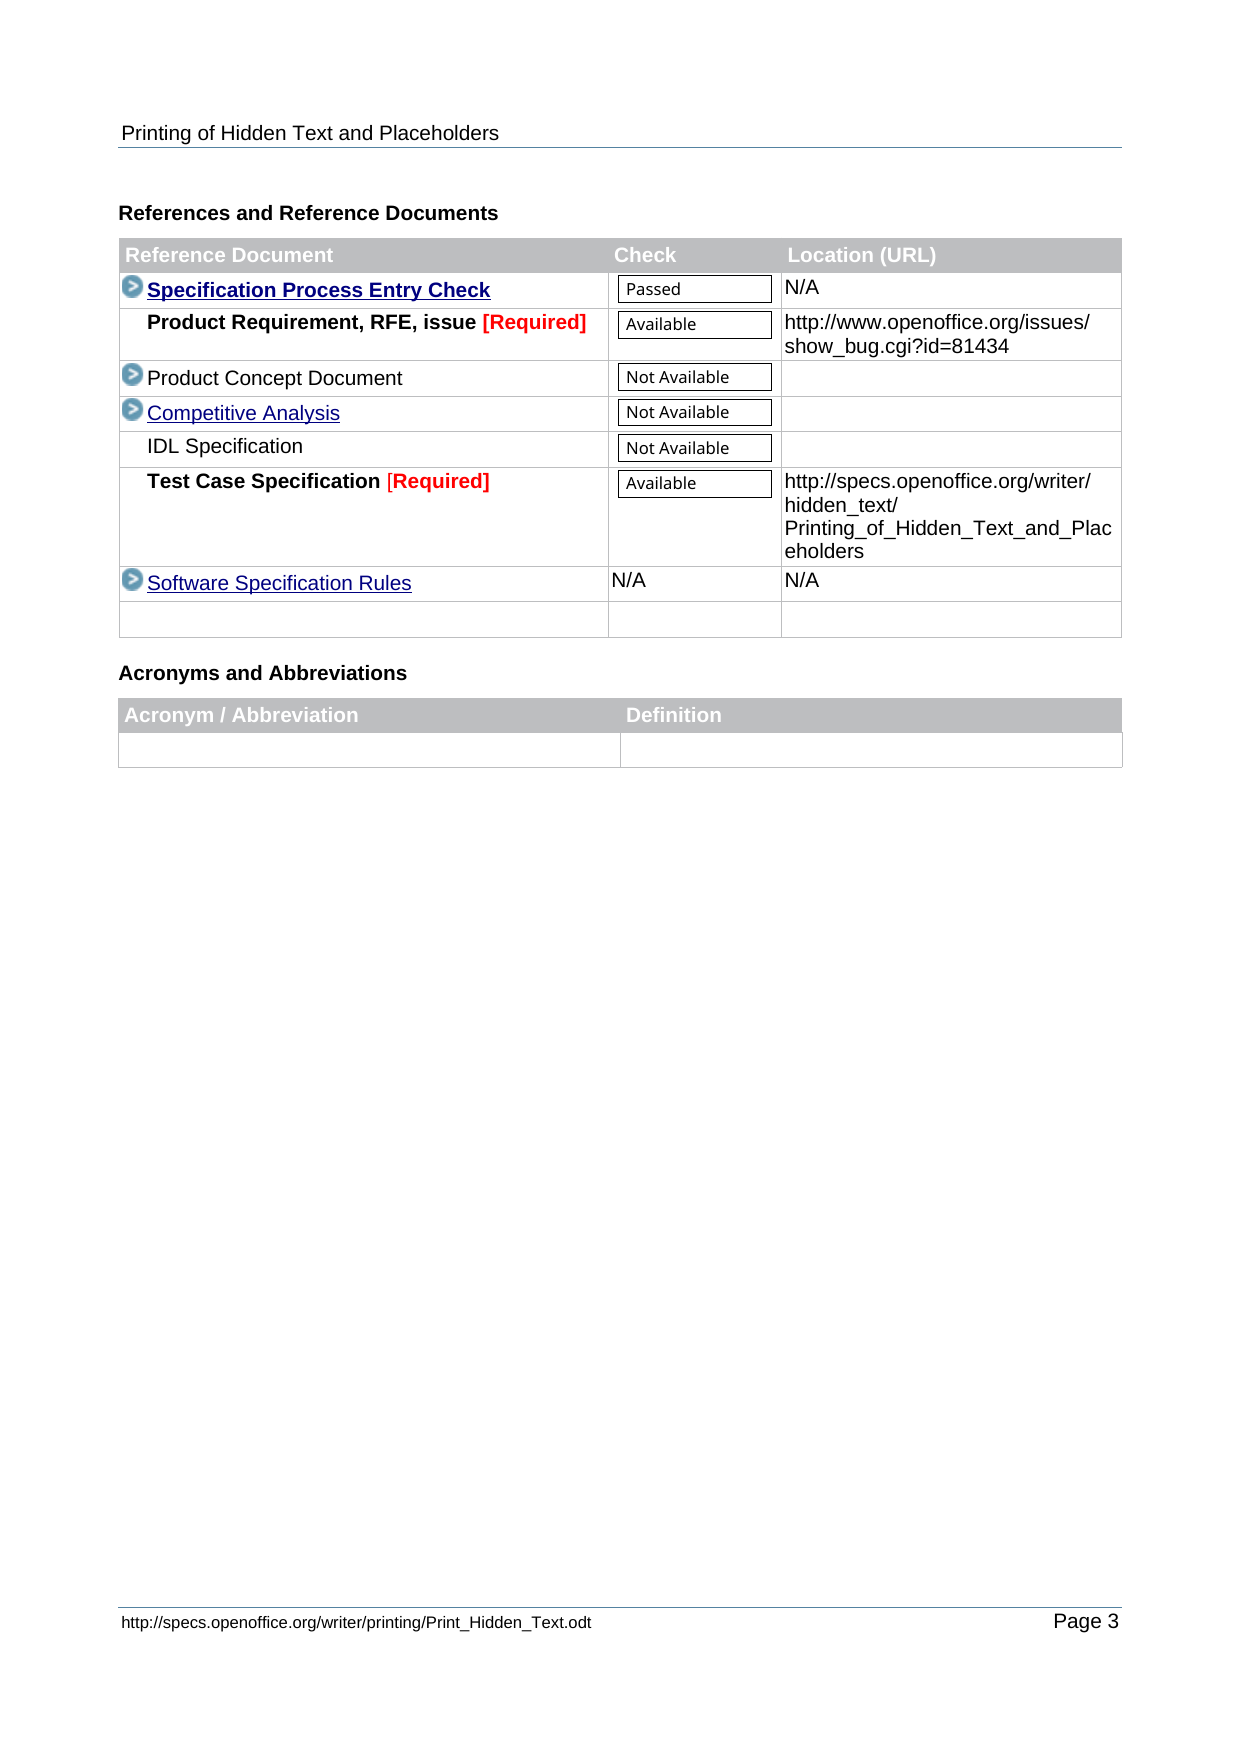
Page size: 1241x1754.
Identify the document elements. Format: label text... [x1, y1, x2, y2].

table_cell N/A [609, 567, 781, 601]
table_cell Competitive Analysis [120, 397, 608, 431]
table_cell Product Concept Document [120, 361, 608, 396]
picture [122, 568, 147, 591]
table_cell Specification Process Entry Check [120, 273, 608, 308]
table_cell [120, 602, 608, 637]
table_header Location (URL) [782, 238, 1122, 273]
table_cell http://www.openoffice.org/issues/show_bug.cgi?id=81434 [782, 309, 1121, 360]
table_cell [782, 602, 1121, 637]
table_cell [621, 733, 1122, 767]
table_cell [609, 602, 781, 637]
table_cell [782, 361, 1121, 396]
table_cell Software Specification Rules [120, 567, 608, 601]
subtitle References and Reference Documents [118, 202, 1122, 225]
table_cell [609, 273, 781, 308]
table_cell IDL Specification [120, 432, 608, 467]
table_cell [609, 468, 781, 566]
table_cell N/A [782, 567, 1121, 601]
table_cell [782, 397, 1121, 431]
table_cell [119, 733, 620, 767]
picture [122, 363, 147, 386]
table_cell http://specs.openoffice.org/writer/hidden_text/Printing_of_Hidden_Text_and_Placeholders [782, 468, 1121, 566]
table_header Definition [620, 698, 1122, 732]
table_header Acronym / Abbreviation [118, 698, 620, 732]
table_cell [609, 432, 781, 467]
table_cell Test Case Specification [Required] [120, 468, 608, 566]
table_cell [609, 361, 781, 396]
table_cell Product Requirement, RFE, issue [Required] [120, 309, 608, 360]
table_header Reference Document [119, 238, 608, 273]
picture [122, 275, 147, 298]
table_cell [609, 309, 781, 360]
table_cell N/A [782, 273, 1121, 308]
table_header Check [609, 238, 781, 273]
picture [122, 398, 147, 421]
table_cell [609, 397, 781, 431]
subtitle Acronyms and Abbreviations [118, 662, 1122, 685]
table_cell [782, 432, 1121, 467]
